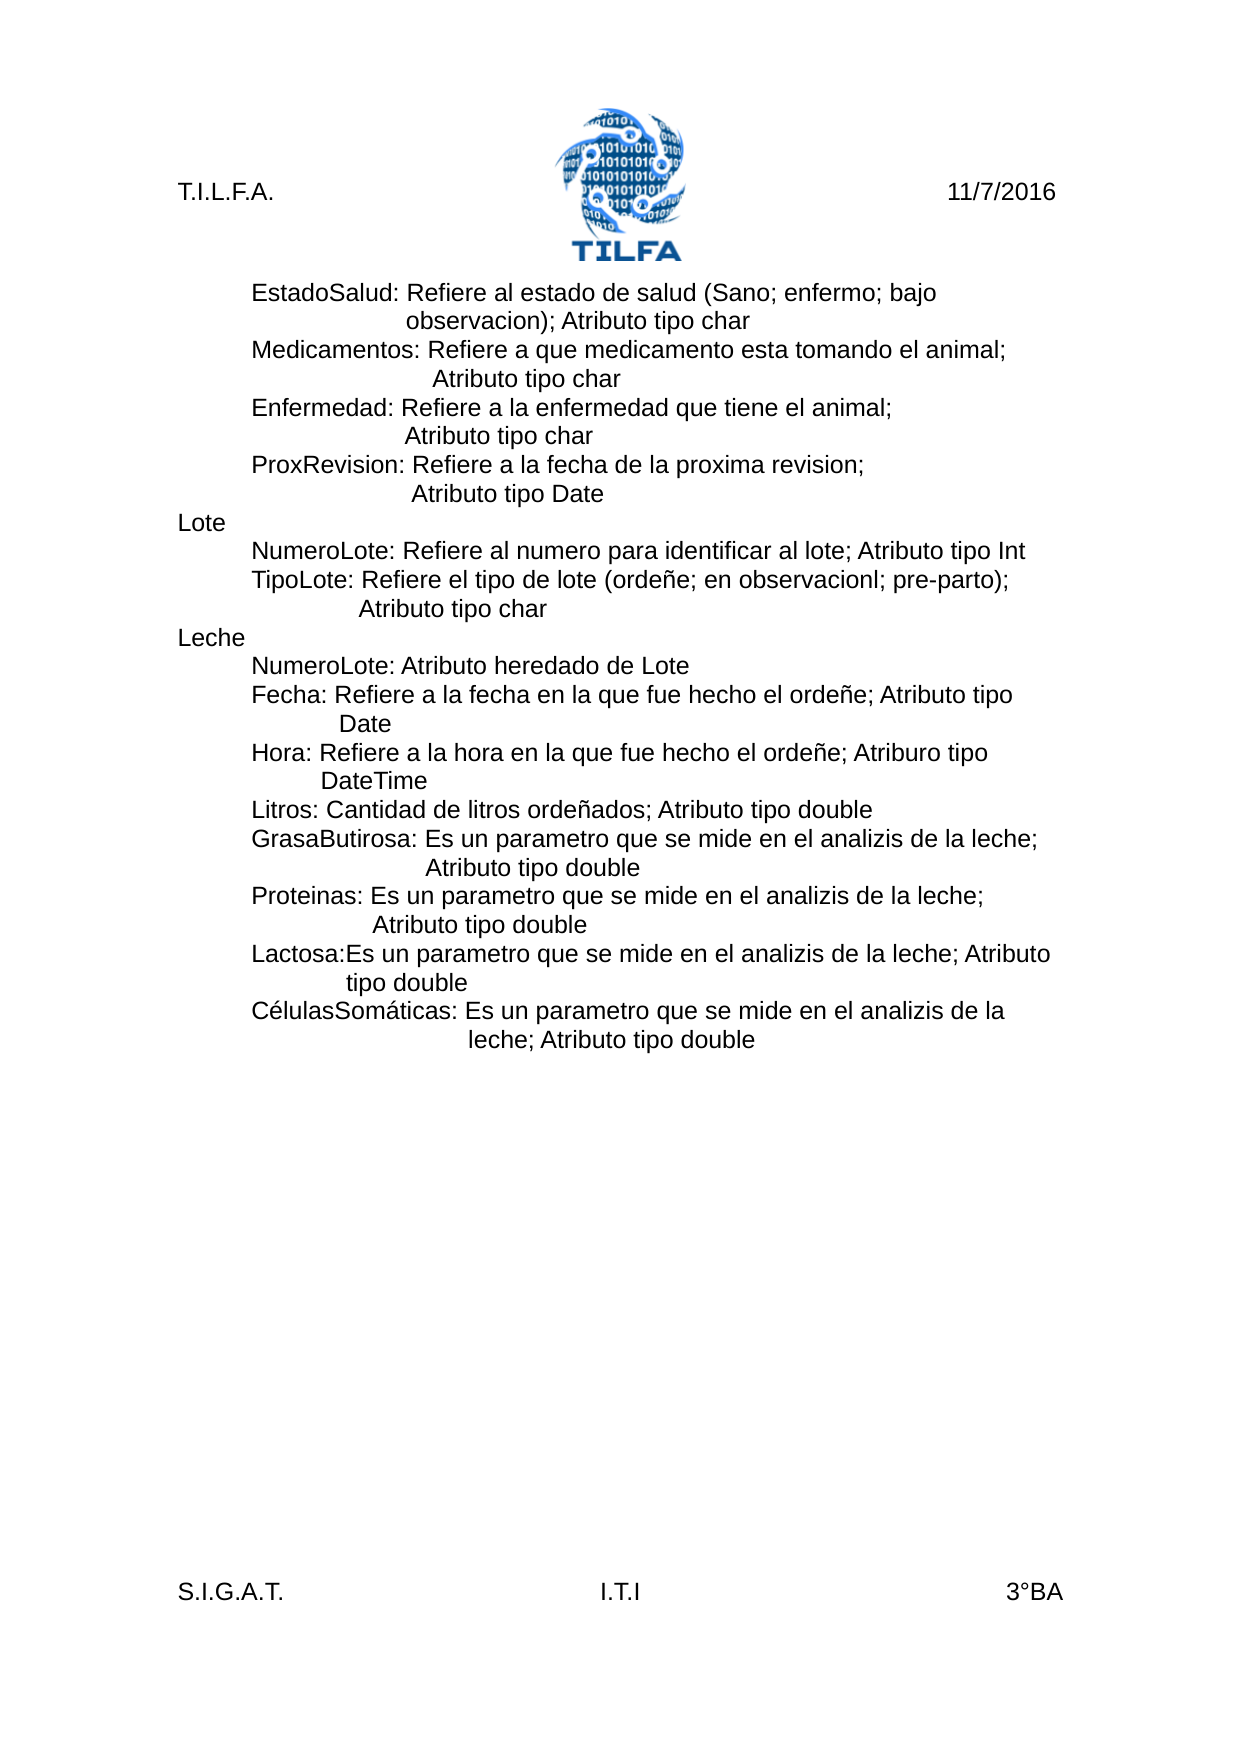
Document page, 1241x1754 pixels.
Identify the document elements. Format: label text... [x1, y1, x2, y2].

text EstadoSalud: Refiere al estado de salud (Sano; enfermo; bajo observacion); Atributo tipo char [177, 277, 1063, 335]
text Lactosa:Es un parametro que se mide en el analizis de la leche; Atributo tipo double [177, 939, 1063, 996]
text Leche [177, 622, 1063, 651]
text Atributo tipo char [177, 364, 1063, 392]
text Proteinas: Es un parametro que se mide en el analizis de la leche; Atributo tipo double [177, 881, 1063, 939]
text GrasaButirosa: Es un parametro que se mide en el analizis de la leche; Atributo tipo double [177, 824, 1063, 881]
text TipoLote: Refiere el tipo de lote (ordeñe; en observacionl; pre-parto); Atributo tipo char [177, 565, 1063, 622]
text NumeroLote: Atributo heredado de Lote [177, 651, 1063, 680]
text Atributo tipo Date [177, 479, 1063, 507]
text ProxRevision: Refiere a la fecha de la proxima revision; [177, 450, 1063, 479]
text NumeroLote: Refiere al numero para identificar al lote; Atributo tipo Int [177, 536, 1063, 565]
text Lote [177, 507, 1063, 536]
text Atributo tipo char [177, 421, 1063, 450]
text Litros: Cantidad de litros ordeñados; Atributo tipo double [177, 795, 1063, 824]
text Fecha: Refiere a la fecha en la que fue hecho el ordeñe; Atributo tipo Date [177, 680, 1063, 737]
picture [554, 108, 687, 261]
text Medicamentos: Refiere a que medicamento esta tomando el animal; [177, 335, 1063, 364]
text Hora: Refiere a la hora en la que fue hecho el ordeñe; Atriburo tipo DateTime [177, 737, 1063, 795]
text CélulasSomáticas: Es un parametro que se mide en el analizis de la leche; Atributo tipo double [177, 996, 1063, 1054]
text Enfermedad: Refiere a la enfermedad que tiene el animal; [177, 392, 1063, 421]
